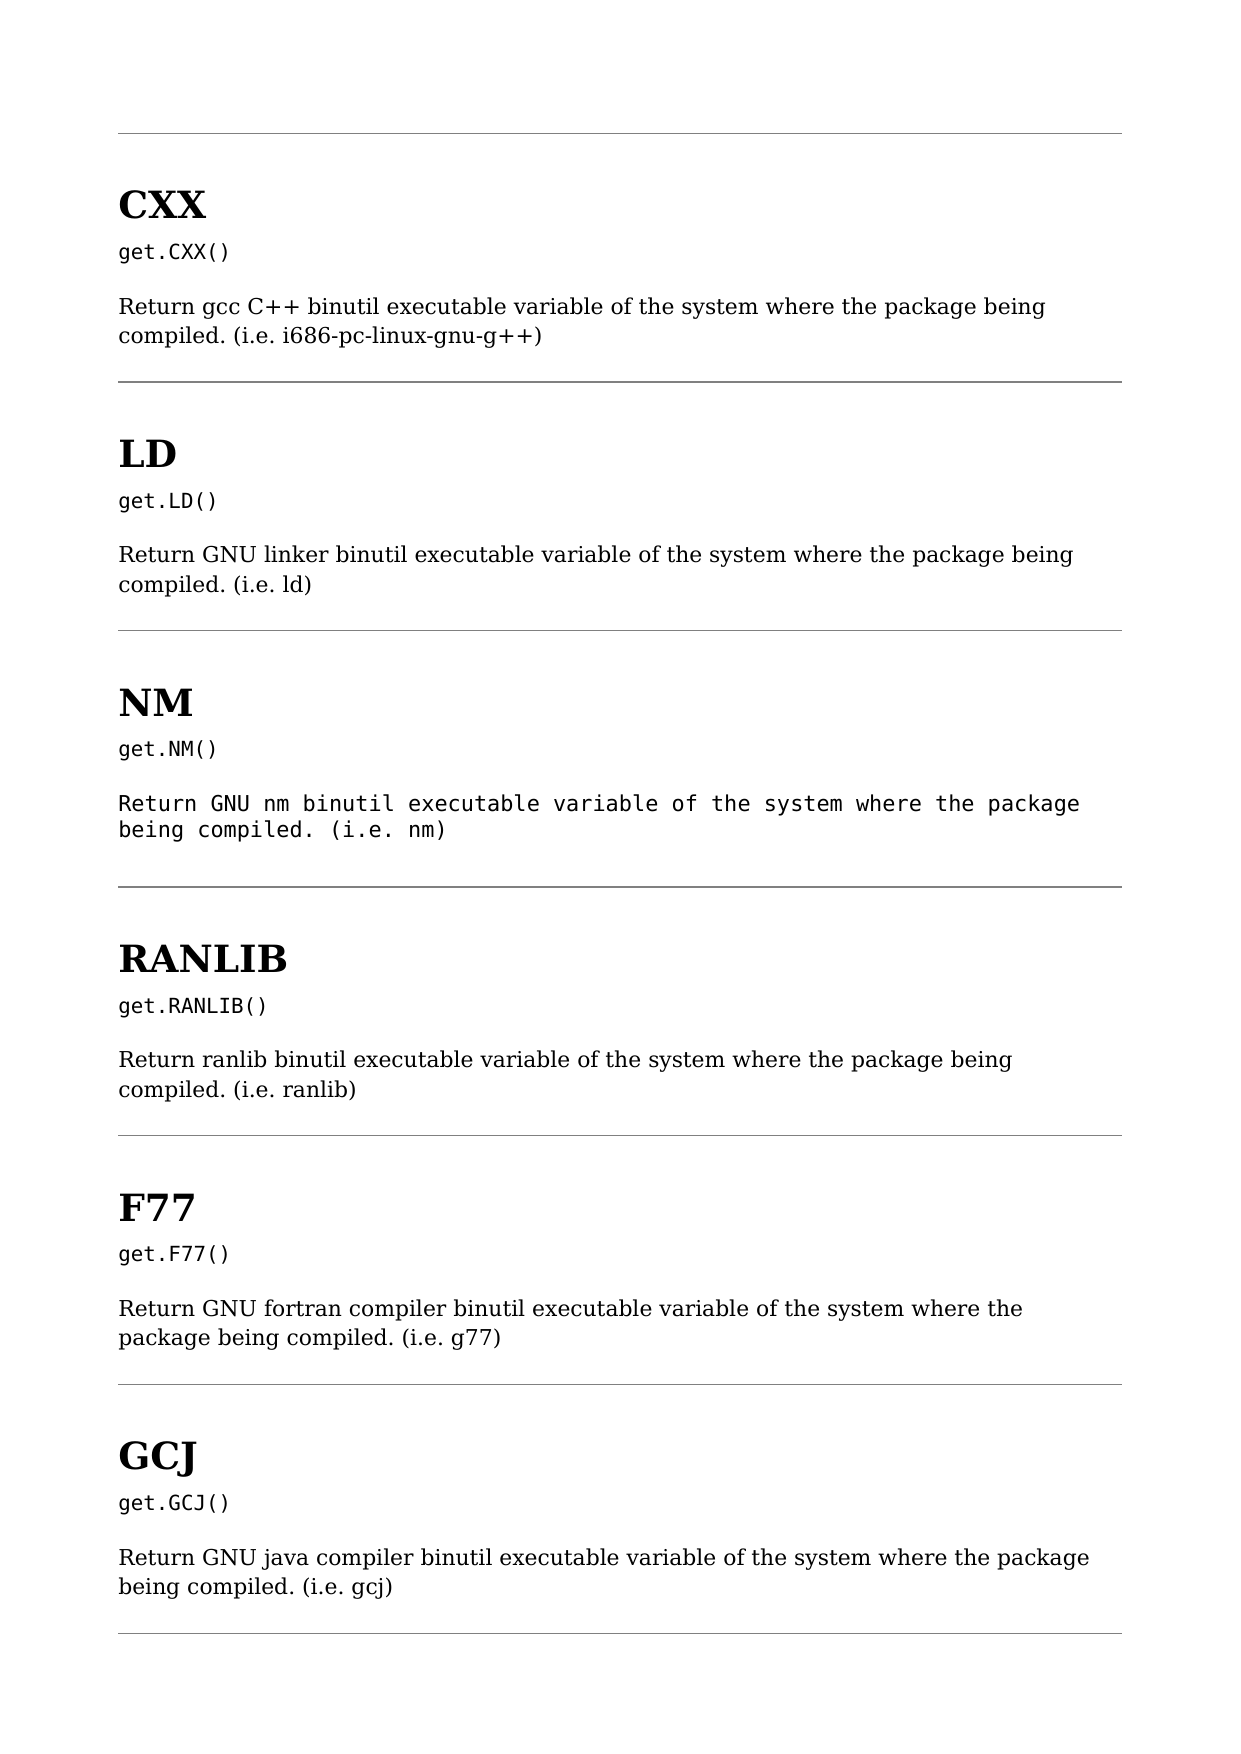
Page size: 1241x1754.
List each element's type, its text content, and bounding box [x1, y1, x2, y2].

subtitle CXX [118, 183, 1122, 227]
text get.NM() [118, 737, 1122, 762]
subtitle F77 [118, 1186, 1122, 1230]
text Return ranlib binutil executable variable of the system where the package being compiled. (i.e. ranlib) [118, 1047, 1122, 1102]
subtitle RANLIB [118, 937, 1122, 981]
text get.CXX() [118, 240, 1122, 264]
text Return GNU java compiler binutil executable variable of the system where the package being compiled. (i.e. gcj) [118, 1545, 1122, 1600]
subtitle LD [118, 432, 1122, 476]
text Return GNU fortran compiler binutil executable variable of the system where the package being compiled. (i.e. g77) [118, 1296, 1122, 1351]
text get.GCJ() [118, 1491, 1122, 1515]
subtitle GCJ [118, 1434, 1122, 1479]
text Return GNU nm binutil executable variable of the system where the package being compiled. (i.e. nm) [118, 791, 1122, 842]
subtitle NM [118, 681, 1122, 725]
text Return gcc C++ binutil executable variable of the system where the package being compiled. (i.e. i686-pc-linux-gnu-g++) [118, 294, 1122, 348]
text get.LD() [118, 489, 1122, 513]
text get.F77() [118, 1242, 1122, 1267]
text Return GNU linker binutil executable variable of the system where the package being compiled. (i.e. ld) [118, 542, 1122, 597]
text get.RANLIB() [118, 994, 1122, 1018]
